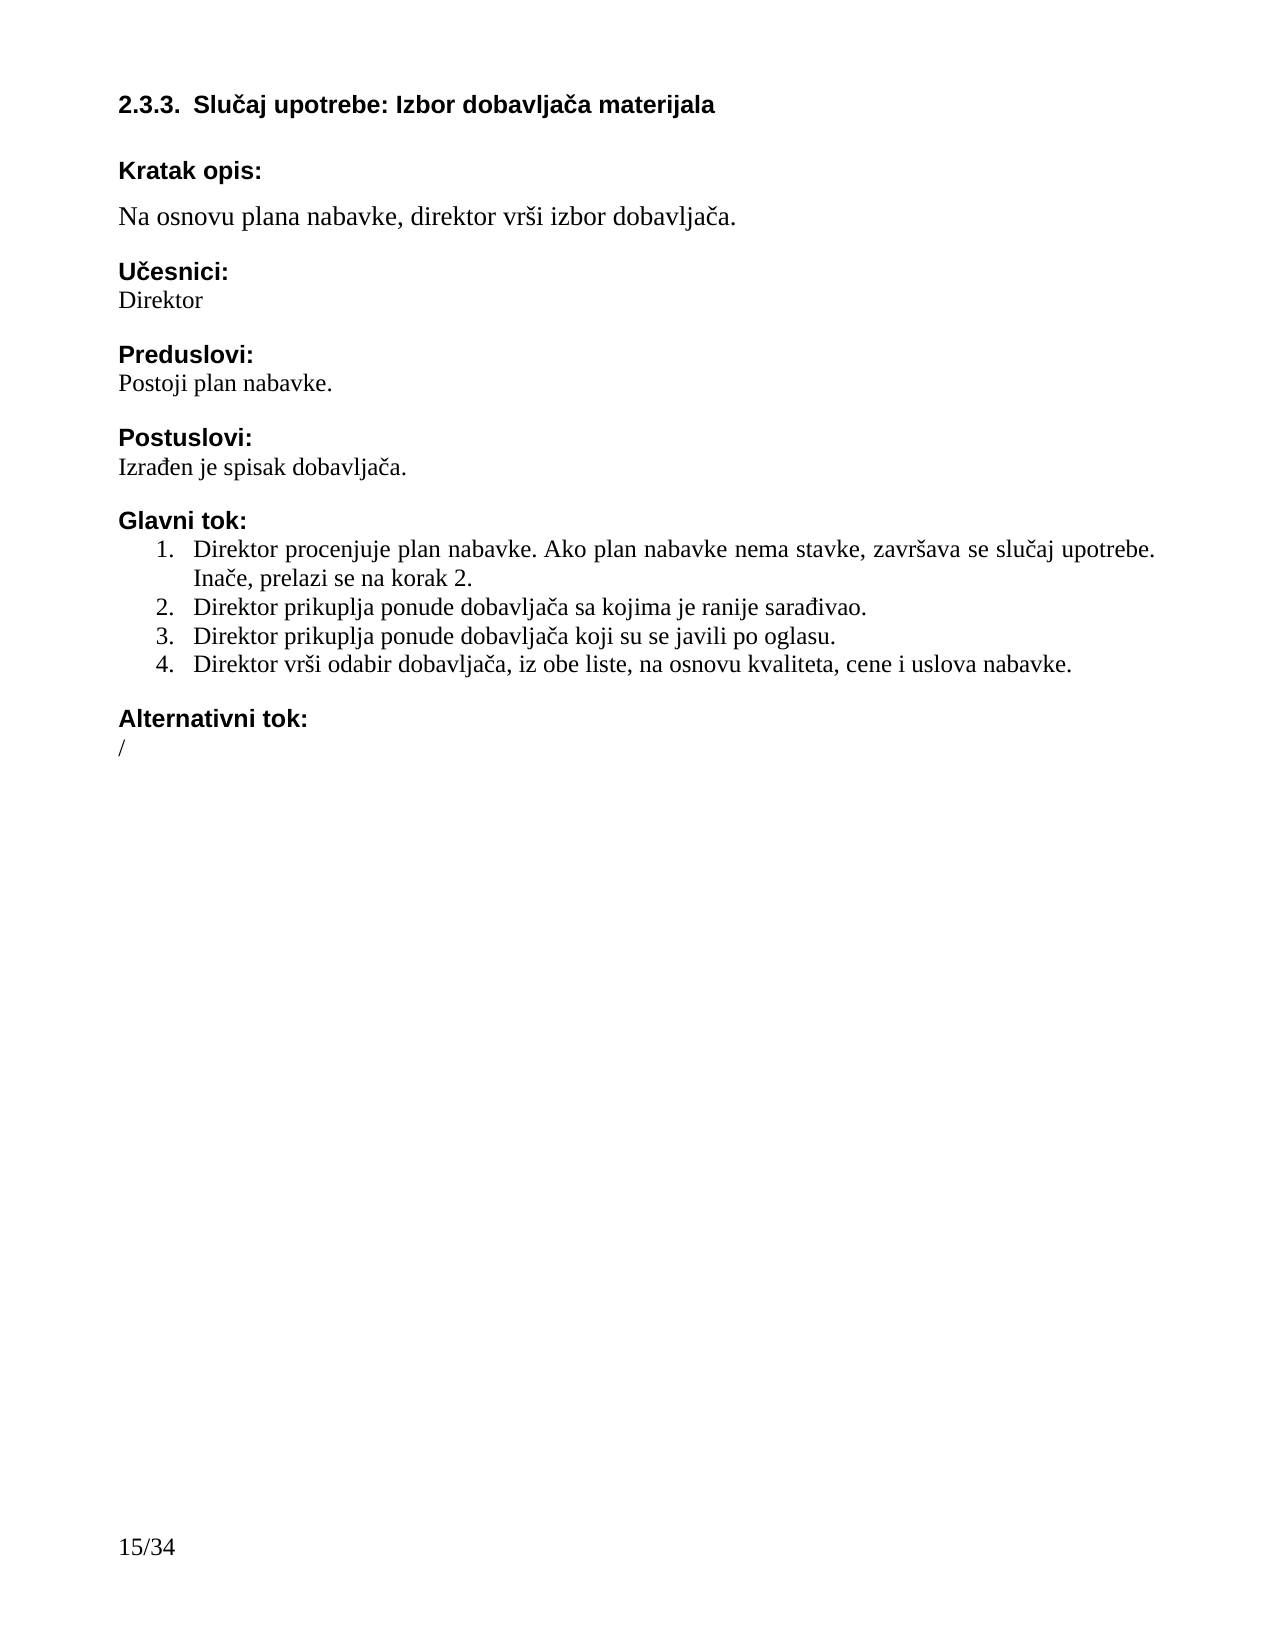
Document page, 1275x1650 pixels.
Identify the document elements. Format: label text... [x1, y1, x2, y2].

text Direktor [118, 286, 1157, 314]
list Direktor procenjuje plan nabavke. Ako plan nabavke nema stavke, završava se slučaj upotrebe. Inače, prelazi se na korak 2. [156, 534, 1157, 592]
text Na osnovu plana nabavke, direktor vrši izbor dobavljača. [118, 200, 1157, 231]
subtitle Glavni tok: [118, 506, 1157, 534]
list Direktor prikuplja ponude dobavljača sa kojima je ranije sarađivao. [156, 592, 1157, 621]
subtitle Kratak opis: [118, 156, 1157, 185]
subtitle Slučaj upotrebe: Izbor dobavljača materijala [118, 89, 1157, 118]
subtitle Alternativni tok: [118, 704, 1157, 733]
text Postoji plan nabavke. [118, 368, 1157, 397]
subtitle Preduslovi: [118, 340, 1157, 368]
subtitle Postuslovi: [118, 423, 1157, 452]
text Izrađen je spisak dobavljača. [118, 452, 1157, 480]
list Direktor prikuplja ponude dobavljača koji su se javili po oglasu. [156, 621, 1157, 649]
list Direktor vrši odabir dobavljača, iz obe liste, na osnovu kvaliteta, cene i uslova nabavke. [156, 649, 1157, 678]
text / [118, 733, 1157, 761]
subtitle Učesnici: [118, 257, 1157, 286]
